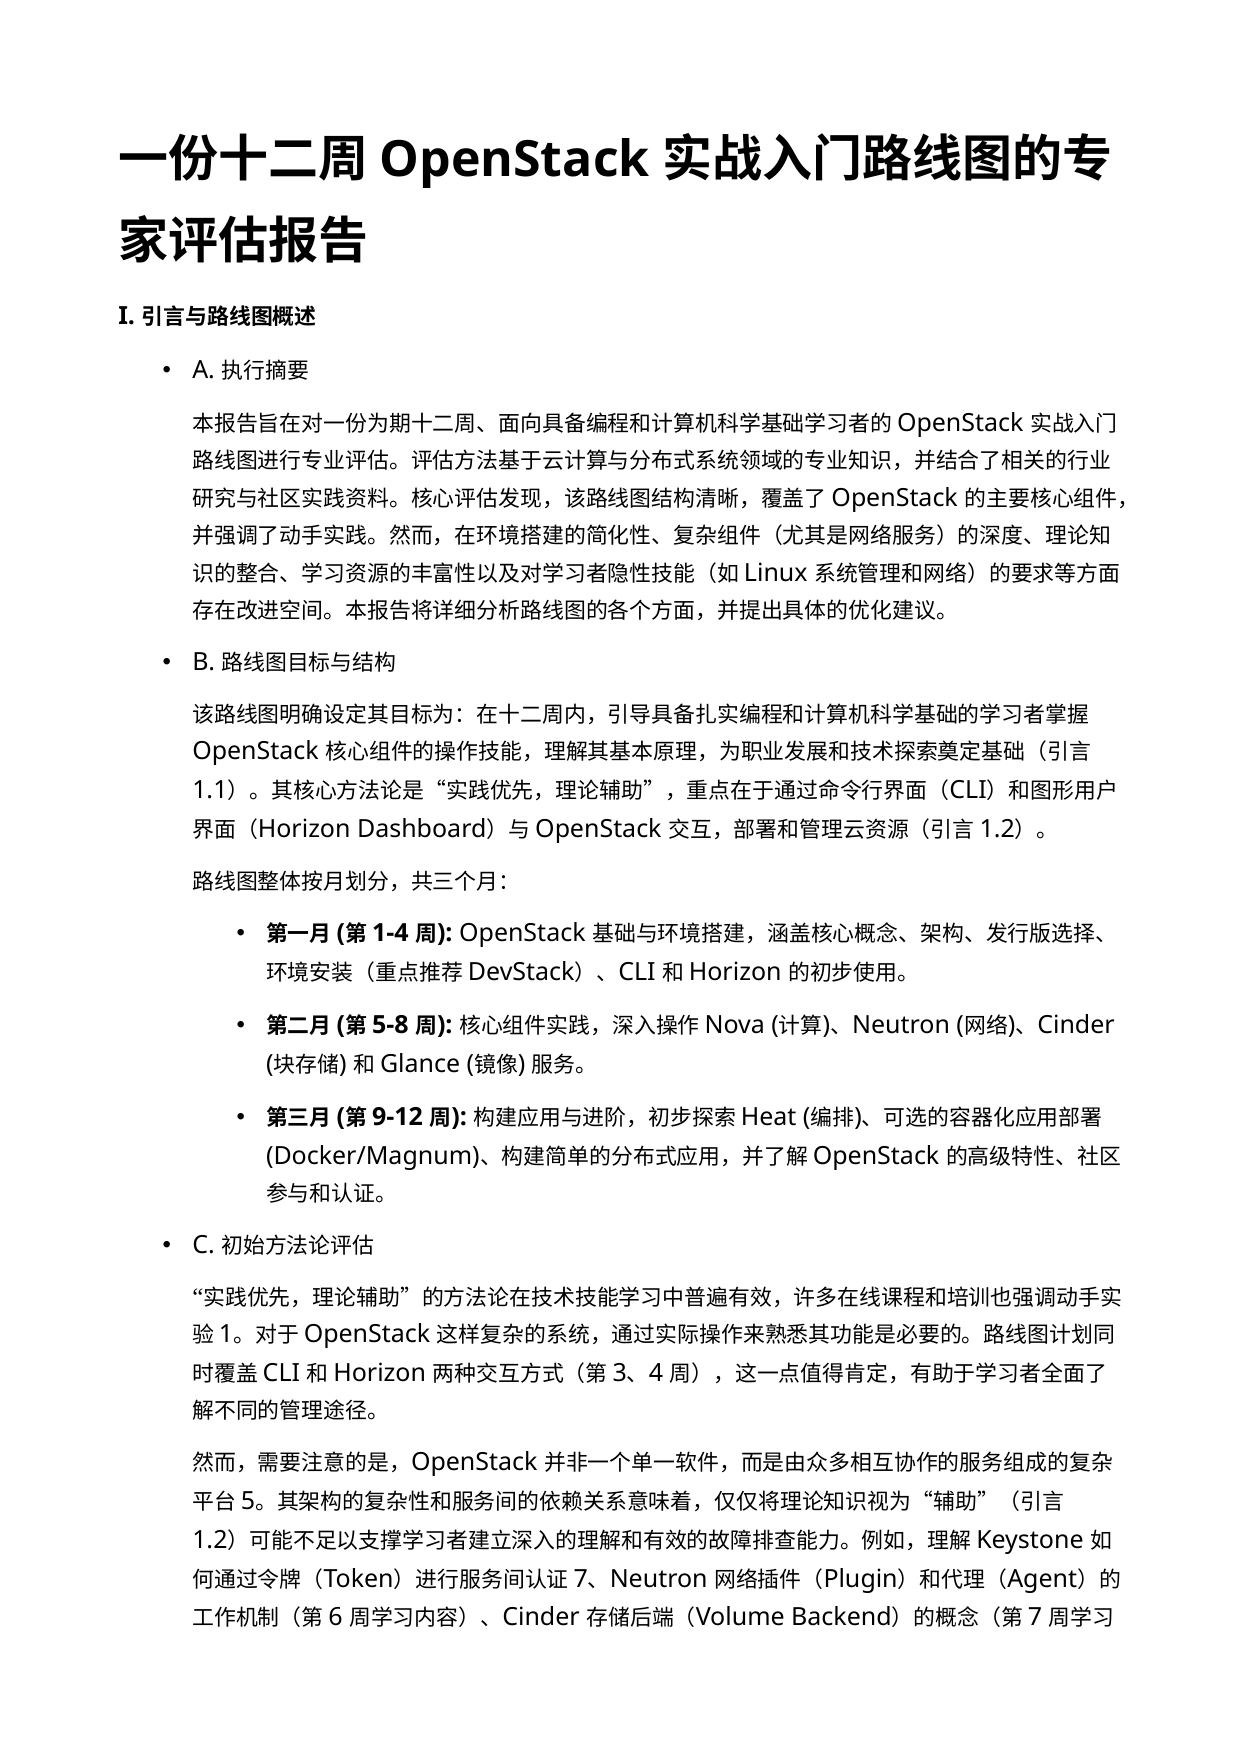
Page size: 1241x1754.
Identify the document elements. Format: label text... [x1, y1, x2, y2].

list 第二月 (第 5-8 周): 核心组件实践，深入操作 Nova (计算)、Neutron (网络)、Cinder (块存储) 和 Glance (镜像) 服务。 [236, 1007, 1122, 1079]
list C. 初始方法论评估 [162, 1226, 1122, 1261]
list “实践优先，理论辅助”的方法论在技术技能学习中普遍有效，许多在线课程和培训也强调动手实验 1。对于 OpenStack 这样复杂的系统，通过实际操作来熟悉其功能是必要的。路线图计划同时覆盖 CLI 和 Horizon 两种交互方式（第 3、4 周），这一点值得肯定，有助于学习者全面了解不同的管理途径。 [162, 1280, 1122, 1425]
subtitle 一份十二周 OpenStack 实战入门路线图的专家评估报告 [118, 118, 1122, 273]
list 第一月 (第 1-4 周): OpenStack 基础与环境搭建，涵盖核心概念、架构、发行版选择、环境安装（重点推荐 DevStack）、CLI 和 Horizon 的初步使用。 [236, 914, 1122, 987]
list A. 执行摘要 [162, 351, 1122, 385]
list 路线图整体按月划分，共三个月： [162, 864, 1122, 896]
list B. 路线图目标与结构 [162, 643, 1122, 677]
list 该路线图明确设定其目标为：在十二周内，引导具备扎实编程和计算机科学基础的学习者掌握 OpenStack 核心组件的操作技能，理解其基本原理，为职业发展和技术探索奠定基础（引言 1.1）。其核心方法论是“实践优先，理论辅助”，重点在于通过命令行界面（CLI）和图形用户界面（Horizon Dashboard）与 OpenStack 交互，部署和管理云资源（引言 1.2）。 [162, 697, 1122, 844]
list 本报告旨在对一份为期十二周、面向具备编程和计算机科学基础学习者的 OpenStack 实战入门路线图进行专业评估。评估方法基于云计算与分布式系统领域的专业知识，并结合了相关的行业研究与社区实践资料。核心评估发现，该路线图结构清晰，覆盖了 OpenStack 的主要核心组件，并强调了动手实践。然而，在环境搭建的简化性、复杂组件（尤其是网络服务）的深度、理论知识的整合、学习资源的丰富性以及对学习者隐性技能（如 Linux 系统管理和网络）的要求等方面存在改进空间。本报告将详细分析路线图的各个方面，并提出具体的优化建议。 [162, 405, 1122, 624]
list 然而，需要注意的是，OpenStack 并非一个单一软件，而是由众多相互协作的服务组成的复杂平台 5。其架构的复杂性和服务间的依赖关系意味着，仅仅将理论知识视为“辅助”（引言 1.2）可能不足以支撑学习者建立深入的理解和有效的故障排查能力。例如，理解 Keystone 如何通过令牌（Token）进行服务间认证 7、Neutron 网络插件（Plugin）和代理（Agent）的工作机制（第 6 周学习内容）、Cinder 存储后端（Volume Backend）的概念（第 7 周学习 [162, 1444, 1122, 1633]
list 第三月 (第 9-12 周): 构建应用与进阶，初步探索 Heat (编排)、可选的容器化应用部署 (Docker/Magnum)、构建简单的分布式应用，并了解 OpenStack 的高级特性、社区参与和认证。 [236, 1099, 1122, 1207]
text I. 引言与路线图概述 [118, 298, 1122, 332]
